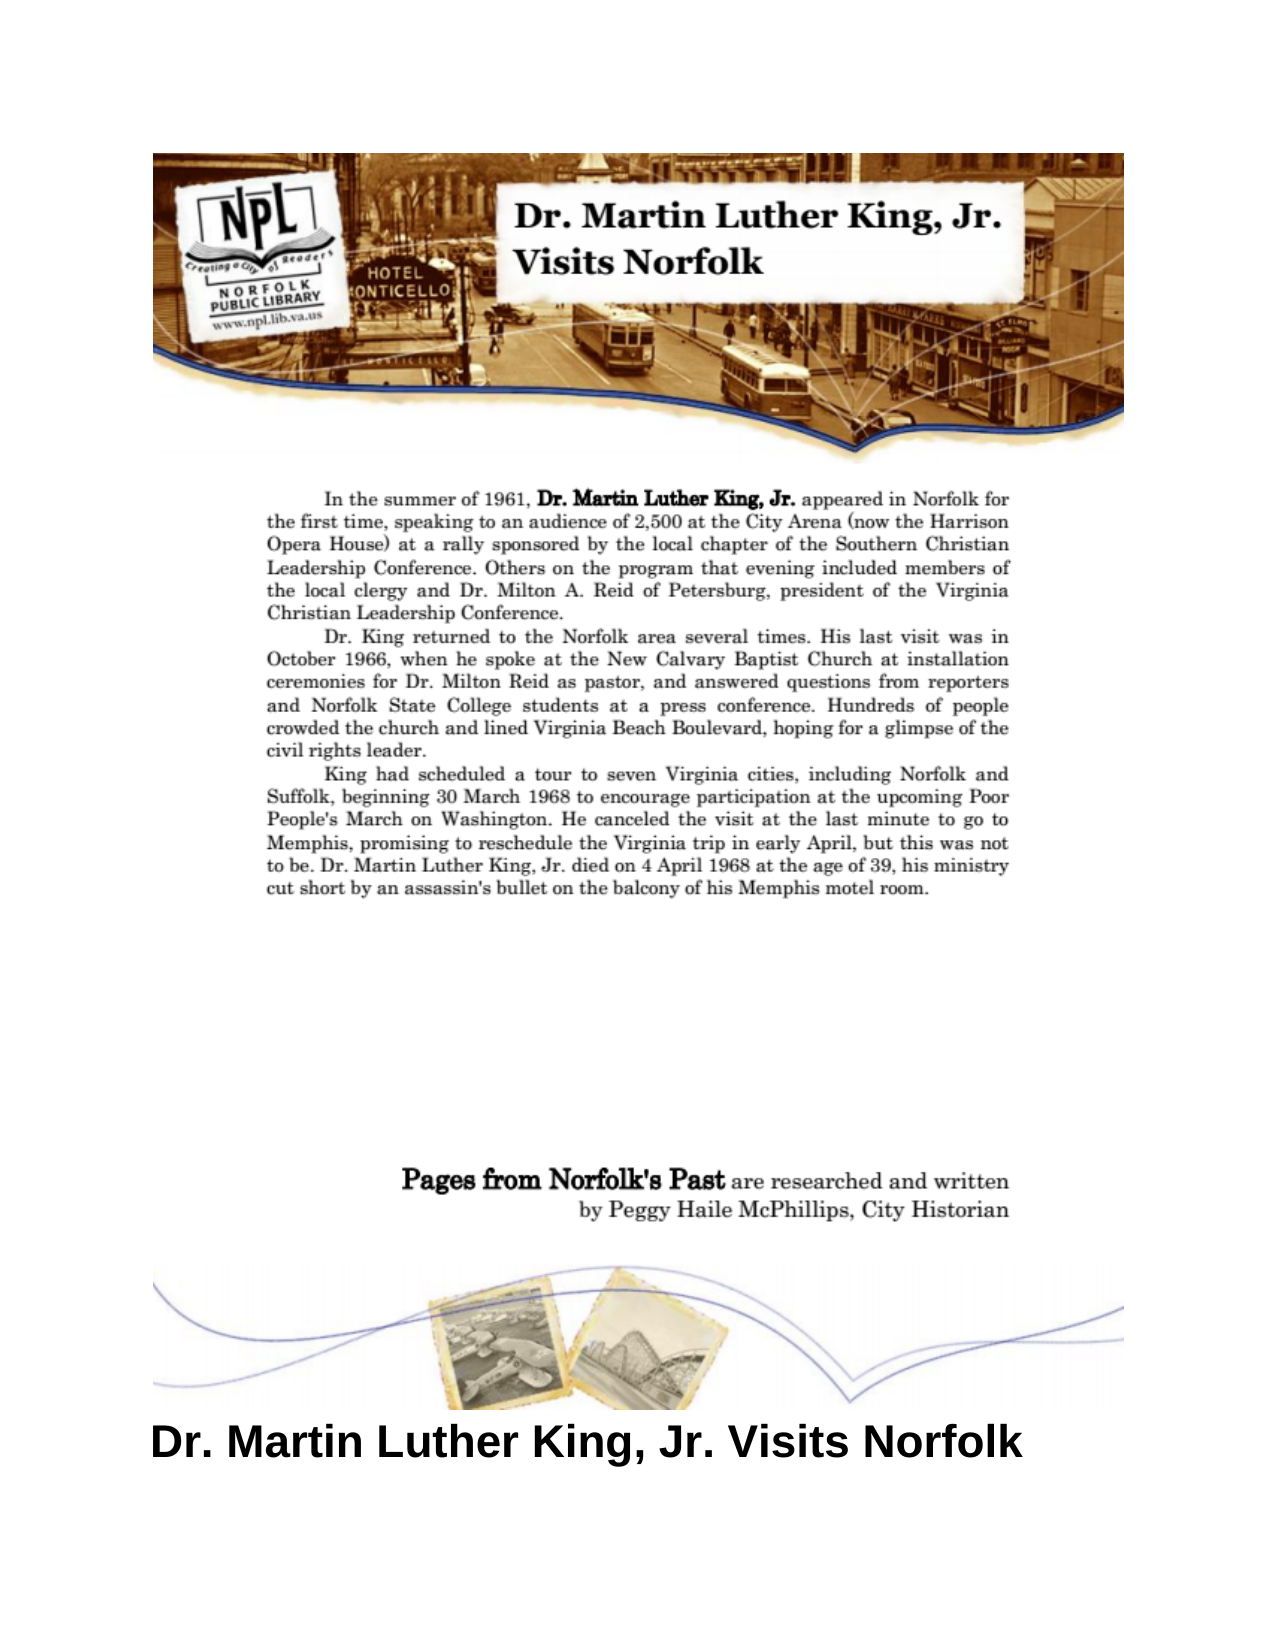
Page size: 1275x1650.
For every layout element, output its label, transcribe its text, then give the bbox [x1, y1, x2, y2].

text Dr. Martin Luther King, Jr. Visits Norfolk [150, 1416, 1125, 1467]
picture [153, 153, 1124, 1410]
